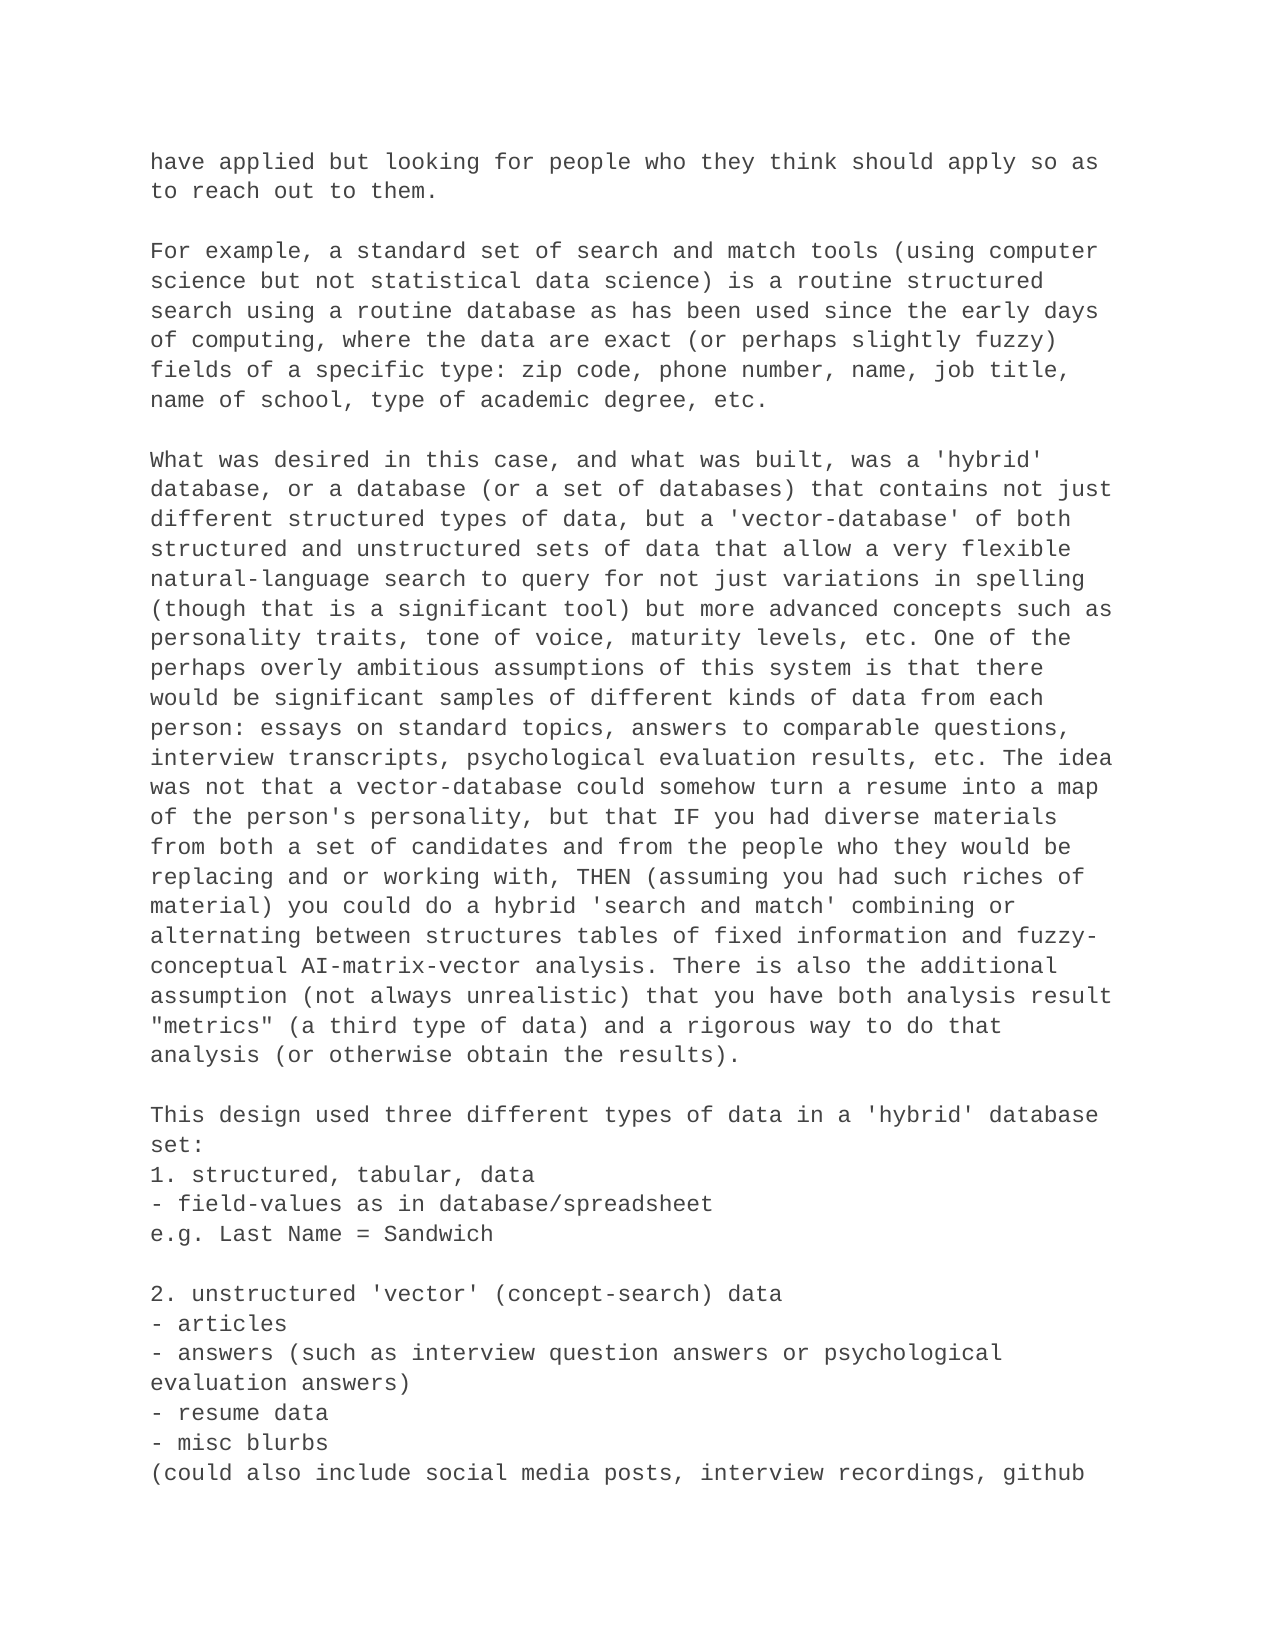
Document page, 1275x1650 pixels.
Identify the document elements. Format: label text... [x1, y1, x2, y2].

text For example, a standard set of search and match tools (using computer science but not statistical data science) is a routine structured search using a routine database as has been used since the early days of computing, where the data are exact (or perhaps slightly fuzzy) fields of a specific type: zip code, phone number, name, job title, name of school, type of academic degree, etc. [150, 239, 1125, 414]
text (could also include social media posts, interview recordings, github [150, 1461, 1125, 1487]
text 2. unstructured 'vector' (concept-search) data [150, 1282, 1125, 1308]
text - articles [150, 1312, 1125, 1338]
text - answers (such as interview question answers or psychological evaluation answers) [150, 1342, 1125, 1397]
text have applied but looking for people who they think should apply so as to reach out to them. [150, 150, 1125, 206]
text What was desired in this case, and what was built, was a 'hybrid' database, or a database (or a set of databases) that contains not just different structured types of data, but a 'vector-database' of both structured and unstructured sets of data that allow a very flexible natural-language search to query for not just variations in spelling (though that is a significant tool) but more advanced concepts such as personality traits, tone of voice, maturity levels, etc. One of the perhaps overly ambitious assumptions of this system is that there would be significant samples of different kinds of data from each person: essays on standard topics, answers to comparable questions, interview transcripts, psychological evaluation results, etc. The idea was not that a vector-database could somehow turn a resume into a map of the person's personality, but that IF you had diverse materials from both a set of candidates and from the people who they would be replacing and or working with, THEN (assuming you had such riches of material) you could do a hybrid 'search and match' combining or alternating between structures tables of fixed information and fuzzy-conceptual AI-matrix-vector analysis. There is also the additional assumption (not always unrealistic) that you have both analysis result "metrics" (a third type of data) and a rigorous way to do that analysis (or otherwise obtain the results). [150, 448, 1125, 1070]
text - misc blurbs [150, 1431, 1125, 1457]
text - resume data [150, 1401, 1125, 1427]
text 1. structured, tabular, data [150, 1163, 1125, 1189]
text e.g. Last Name = Sandwich [150, 1222, 1125, 1248]
text This design used three different types of data in a 'hybrid' database set: [150, 1103, 1125, 1159]
text - field-values as in database/spreadsheet [150, 1193, 1125, 1219]
